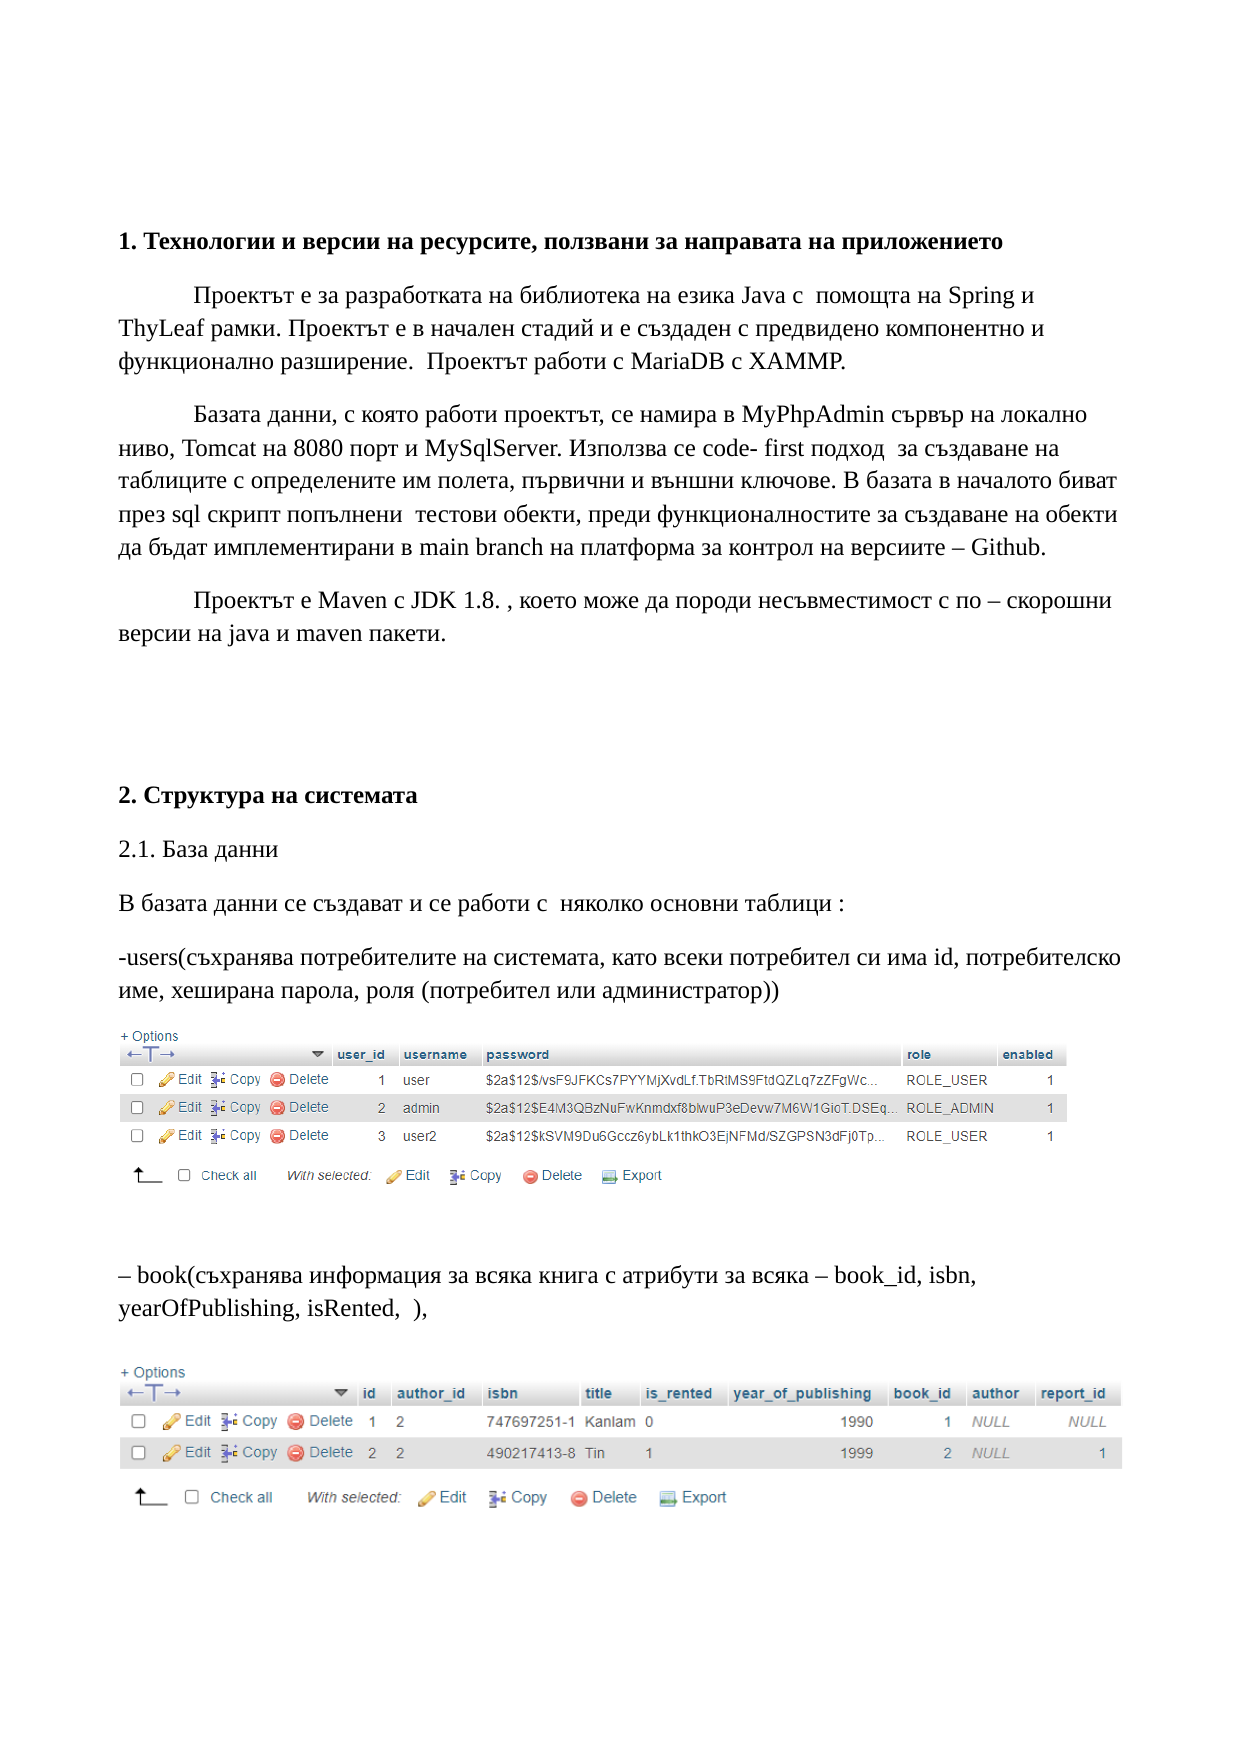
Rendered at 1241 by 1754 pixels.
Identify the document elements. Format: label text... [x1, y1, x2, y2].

text 1. Технологии и версии на ресурсите, ползвани за направата на приложението [118, 226, 1122, 254]
picture [118, 1028, 1123, 1202]
text -users(съхранява потребителите на системата, като всеки потребител си има id, потребителско име, хеширана парола, роля (потребител или администратор)) [118, 942, 1122, 1003]
text В базата данни се създават и се работи с няколко основни таблици : [118, 888, 1122, 917]
text 2. Структура на системата [118, 780, 1122, 809]
picture [118, 1347, 1123, 1534]
text 2.1. База данни [118, 834, 1122, 863]
text Проектът е за разработката на библиотека на езика Java с помощта на Spring и ThyLeaf рамки. Проектът е в начален стадий и е създаден с предвидено компонентно и функционално разширение. Проектът работи с MariaDB с XAMMP. [118, 280, 1122, 374]
text – book(съхранява информация за всяка книга с атрибути за всяка – book_id, isbn, yearOfPublishing, isRented, ), [118, 1260, 1122, 1322]
text Базата данни, с която работи проектът, се намира в MyPhpAdmin сървър на локално ниво, Tomcat на 8080 порт и MySqlServer. Използва се code- first подход за създаване на таблиците с определените им полета, първични и външни ключове. В базата в началото биват през sql скрипт попълнени тестови обекти, преди функционалностите за създаване на обекти да бъдат имплементирани в main branch на платформа за контрол на версиите – Github. [118, 399, 1122, 560]
text Проектът e Maven с JDK 1.8. , което може да породи несъвместимост с по – скорошни версии на java и maven пакети. [118, 586, 1122, 647]
